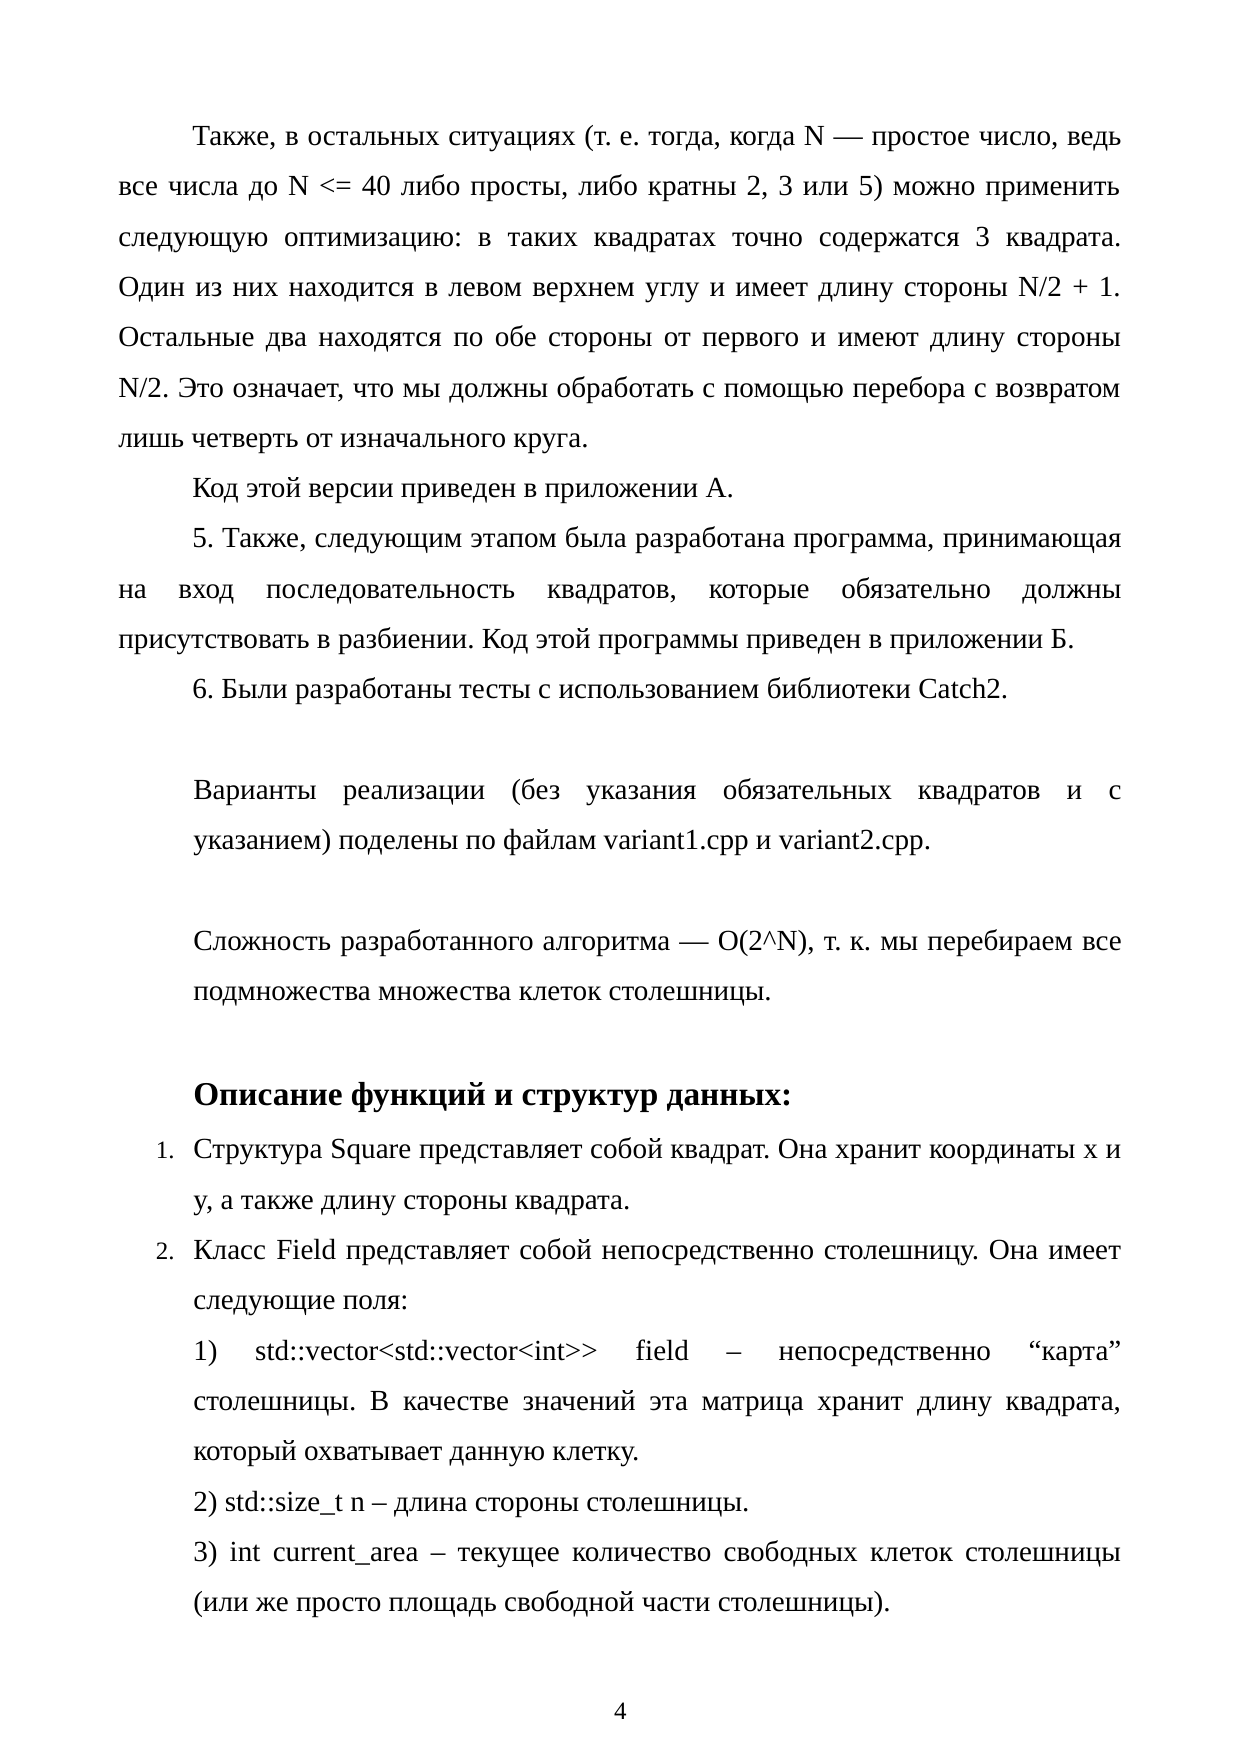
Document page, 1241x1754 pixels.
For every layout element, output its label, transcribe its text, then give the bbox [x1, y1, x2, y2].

text Сложность разработанного алгоритма — O(2^N), т. к. мы перебираем все подмножества множества клеток столешницы. [193, 923, 1122, 1007]
text 5. Также, следующим этапом была разработана программа, принимающая на вход последовательность квадратов, которые обязательно должны присутствовать в разбиении. Код этой программы приведен в приложении Б. [118, 521, 1122, 655]
list 1) std::vector<std::vector<int>> field – непосредственно “карта” столешницы. В качестве значений эта матрица хранит длину квадрата, который охватывает данную клетку. [156, 1333, 1122, 1467]
text 6. Были разработаны тесты с использованием библиотеки Catch2. [118, 672, 1122, 705]
text Описание функций и структур данных: [118, 1074, 1122, 1112]
list Класс Field представляет собой непосредственно столешницу. Она имеет следующие поля: [156, 1232, 1122, 1316]
text Код этой версии приведен в приложении А. [118, 470, 1122, 504]
list 2) std::size_t n – длина стороны столешницы. [156, 1484, 1122, 1517]
list Структура Square представляет собой квадрат. Она хранит координаты x и y, а также длину стороны квадрата. [156, 1132, 1122, 1215]
text Также, в остальных ситуациях (т. е. тогда, когда N — простое число, ведь все числа до N <= 40 либо просты, либо кратны 2, 3 или 5) можно применить следующую оптимизацию: в таких квадратах точно содержатся 3 квадрата. Один из них находится в левом верхнем углу и имеет длину стороны N/2 + 1. Остальные два находятся по обе стороны от первого и имеют длину стороны N/2. Это означает, что мы должны обработать с помощью перебора с возвратом лишь четверть от изначального круга. [118, 118, 1122, 453]
list 3) int current_area – текущее количество свободных клеток столешницы (или же просто площадь свободной части столешницы). [156, 1534, 1122, 1618]
text Варианты реализации (без указания обязательных квадратов и с указанием) поделены по файлам variant1.cpp и variant2.cpp. [193, 772, 1122, 856]
